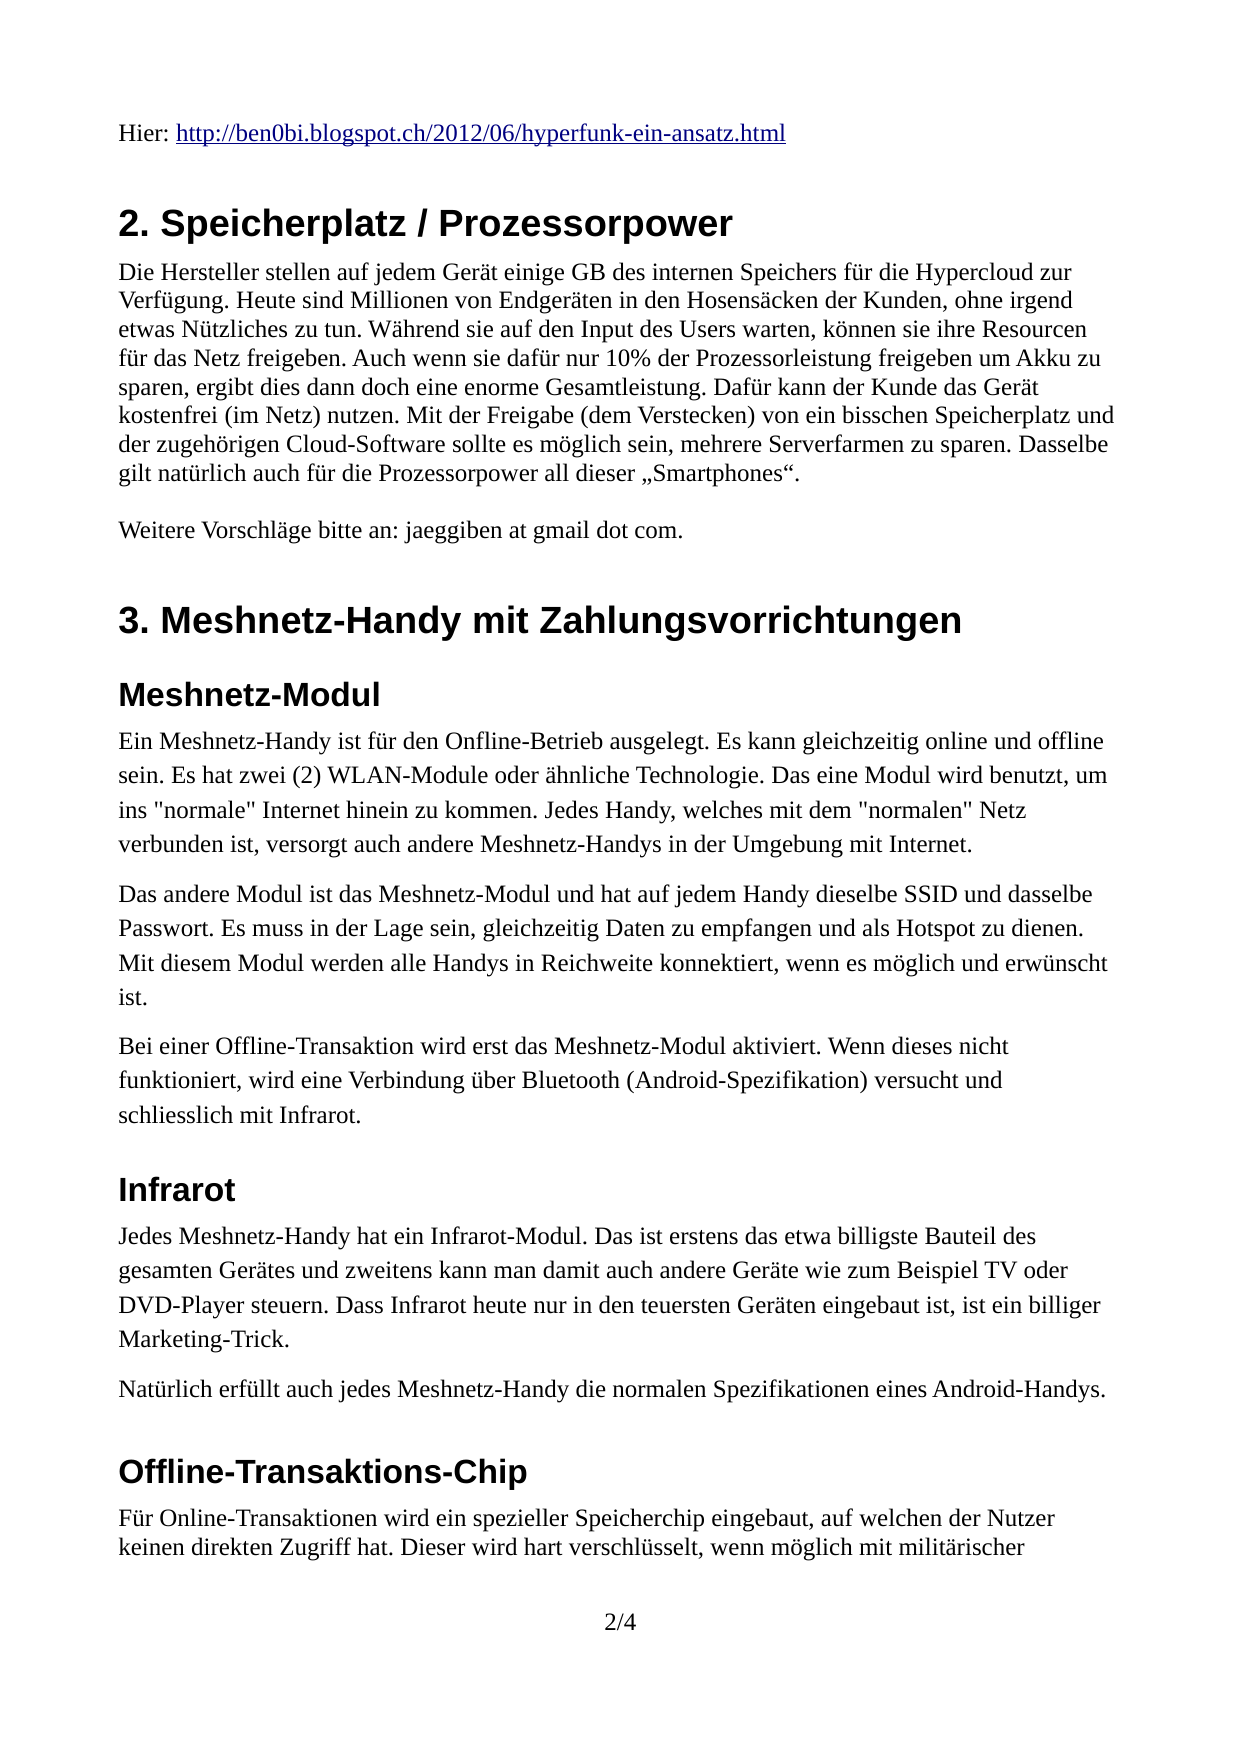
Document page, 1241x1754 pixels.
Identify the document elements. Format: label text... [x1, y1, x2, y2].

text Ein Meshnetz-Handy ist für den Onfline-Betrieb ausgelegt. Es kann gleichzeitig online und offline sein. Es hat zwei (2) WLAN-Module oder ähnliche Technologie. Das eine Modul wird benutzt, um ins "normale" Internet hinein zu kommen. Jedes Handy, welches mit dem "normalen" Netz verbunden ist, versorgt auch andere Meshnetz-Handys in der Umgebung mit Internet. [118, 726, 1122, 858]
text Natürlich erfüllt auch jedes Meshnetz-Handy die normalen Spezifikationen eines Android-Handys. [118, 1374, 1122, 1402]
text Jedes Meshnetz-Handy hat ein Infrarot-Modul. Das ist erstens das etwa billigste Bauteil des gesamten Gerätes und zweitens kann man damit auch andere Geräte wie zum Beispiel TV oder DVD-Player steuern. Dass Infrarot heute nur in den teuersten Geräten eingebaut ist, ist ein billiger Marketing-Trick. [118, 1221, 1122, 1353]
text Das andere Modul ist das Meshnetz-Modul und hat auf jedem Handy dieselbe SSID und dasselbe Passwort. Es muss in der Lage sein, gleichzeitig Daten zu empfangen und als Hotspot zu dienen. Mit diesem Modul werden alle Handys in Reichweite konnektiert, wenn es möglich und erwünscht ist. [118, 879, 1122, 1011]
subtitle Meshnetz-Modul [118, 675, 1122, 714]
text Weitere Vorschläge bitte an: jaeggiben at gmail dot com. [118, 516, 1122, 544]
text Für Online-Transaktionen wird ein spezieller Speicherchip eingebaut, auf welchen der Nutzer keinen direkten Zugriff hat. Dieser wird hart verschlüsselt, wenn möglich mit militärischer [118, 1503, 1122, 1561]
subtitle 3. Meshnetz-Handy mit Zahlungsvorrichtungen [118, 598, 1122, 642]
subtitle Infrarot [118, 1170, 1122, 1209]
subtitle Offline-Transaktions-Chip [118, 1452, 1122, 1491]
text Bei einer Offline-Transaktion wird erst das Meshnetz-Modul aktiviert. Wenn dieses nicht funktioniert, wird eine Verbindung über Bluetooth (Android-Spezifikation) versucht und schliesslich mit Infrarot. [118, 1031, 1122, 1129]
subtitle 2. Speicherplatz / Prozessorpower [118, 201, 1122, 244]
text Hier: http://ben0bi.blogspot.ch/2012/06/hyperfunk-ein-ansatz.html [118, 118, 1122, 147]
text Die Hersteller stellen auf jedem Gerät einige GB des internen Speichers für die Hypercloud zur Verfügung. Heute sind Millionen von Endgeräten in den Hosensäcken der Kunden, ohne irgend etwas Nützliches zu tun. Während sie auf den Input des Users warten, können sie ihre Resourcen für das Netz freigeben. Auch wenn sie dafür nur 10% der Prozessorleistung freigeben um Akku zu sparen, ergibt dies dann doch eine enorme Gesamtleistung. Dafür kann der Kunde das Gerät kostenfrei (im Netz) nutzen. Mit der Freigabe (dem Verstecken) von ein bisschen Speicherplatz und der zugehörigen Cloud-Software sollte es möglich sein, mehrere Serverfarmen zu sparen. Dasselbe gilt natürlich auch für die Prozessorpower all dieser „Smartphones“. [118, 257, 1122, 487]
